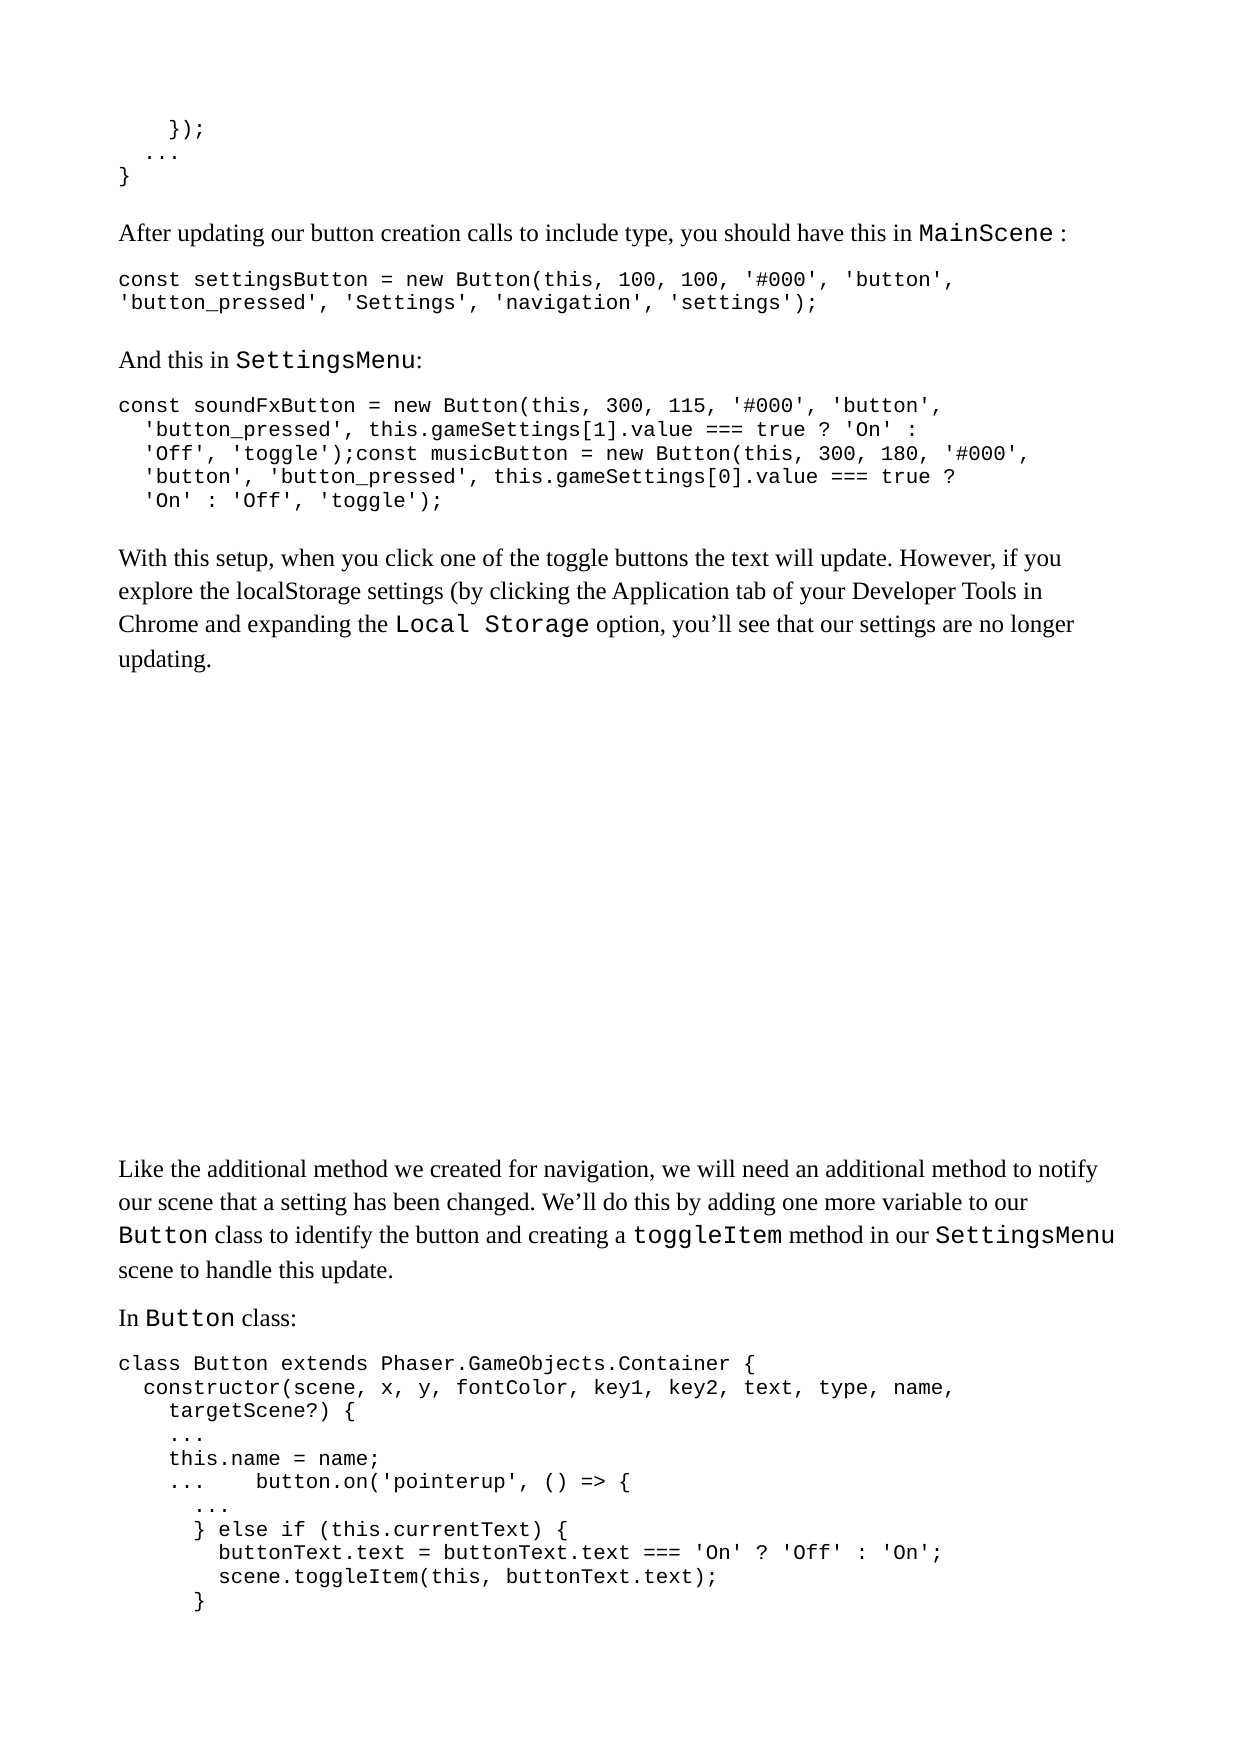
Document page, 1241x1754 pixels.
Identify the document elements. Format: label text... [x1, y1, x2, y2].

text constructor(scene, x, y, fontColor, key1, key2, text, type, name, [118, 1377, 1122, 1400]
text 'button', 'button_pressed', this.gameSettings[0].value === true ? [118, 466, 1122, 490]
text } [118, 165, 1122, 189]
text 'On' : 'Off', 'toggle'); [118, 490, 1122, 513]
text ... button.on('pointerup', () => { [118, 1471, 1122, 1495]
text With this setup, when you click one of the toggle buttons the text will update. However, if you explore the localStorage settings (by clicking the Application tab of your Developer Tools in Chrome and expanding the Local Storage option, you’ll see that our settings are no longer updating. [118, 543, 1122, 673]
text } else if (this.currentText) { [118, 1519, 1122, 1542]
text targetScene?) { [118, 1400, 1122, 1424]
text In Button class: [118, 1303, 1122, 1334]
text scene.toggleItem(this, buttonText.text); [118, 1566, 1122, 1589]
text 'Off', 'toggle');const musicButton = new Button(this, 300, 180, '#000', [118, 443, 1122, 466]
text 'button_pressed', this.gameSettings[1].value === true ? 'On' : [118, 419, 1122, 443]
text this.name = name; [118, 1448, 1122, 1471]
text class Button extends Phaser.GameObjects.Container { [118, 1353, 1122, 1377]
text ... [118, 142, 1122, 165]
text const soundFxButton = new Button(this, 300, 115, '#000', 'button', [118, 395, 1122, 419]
text const settingsButton = new Button(this, 100, 100, '#000', 'button', 'button_pressed', 'Settings', 'navigation', 'settings'); [118, 268, 1122, 316]
text buttonText.text = buttonText.text === 'On' ? 'Off' : 'On'; [118, 1542, 1122, 1566]
text } [118, 1589, 1122, 1613]
text After updating our button creation calls to include type, you should have this in MainScene : [118, 218, 1122, 249]
text Like the additional method we created for navigation, we will need an additional method to notify our scene that a setting has been changed. We’ll do this by adding one more variable to our Button class to identify the button and creating a toggleItem method in our SettingsMenu scene to handle this update. [118, 1154, 1122, 1284]
text ... [118, 1424, 1122, 1448]
text And this in SettingsMenu: [118, 345, 1122, 376]
text }); [118, 118, 1122, 142]
text ... [118, 1495, 1122, 1519]
